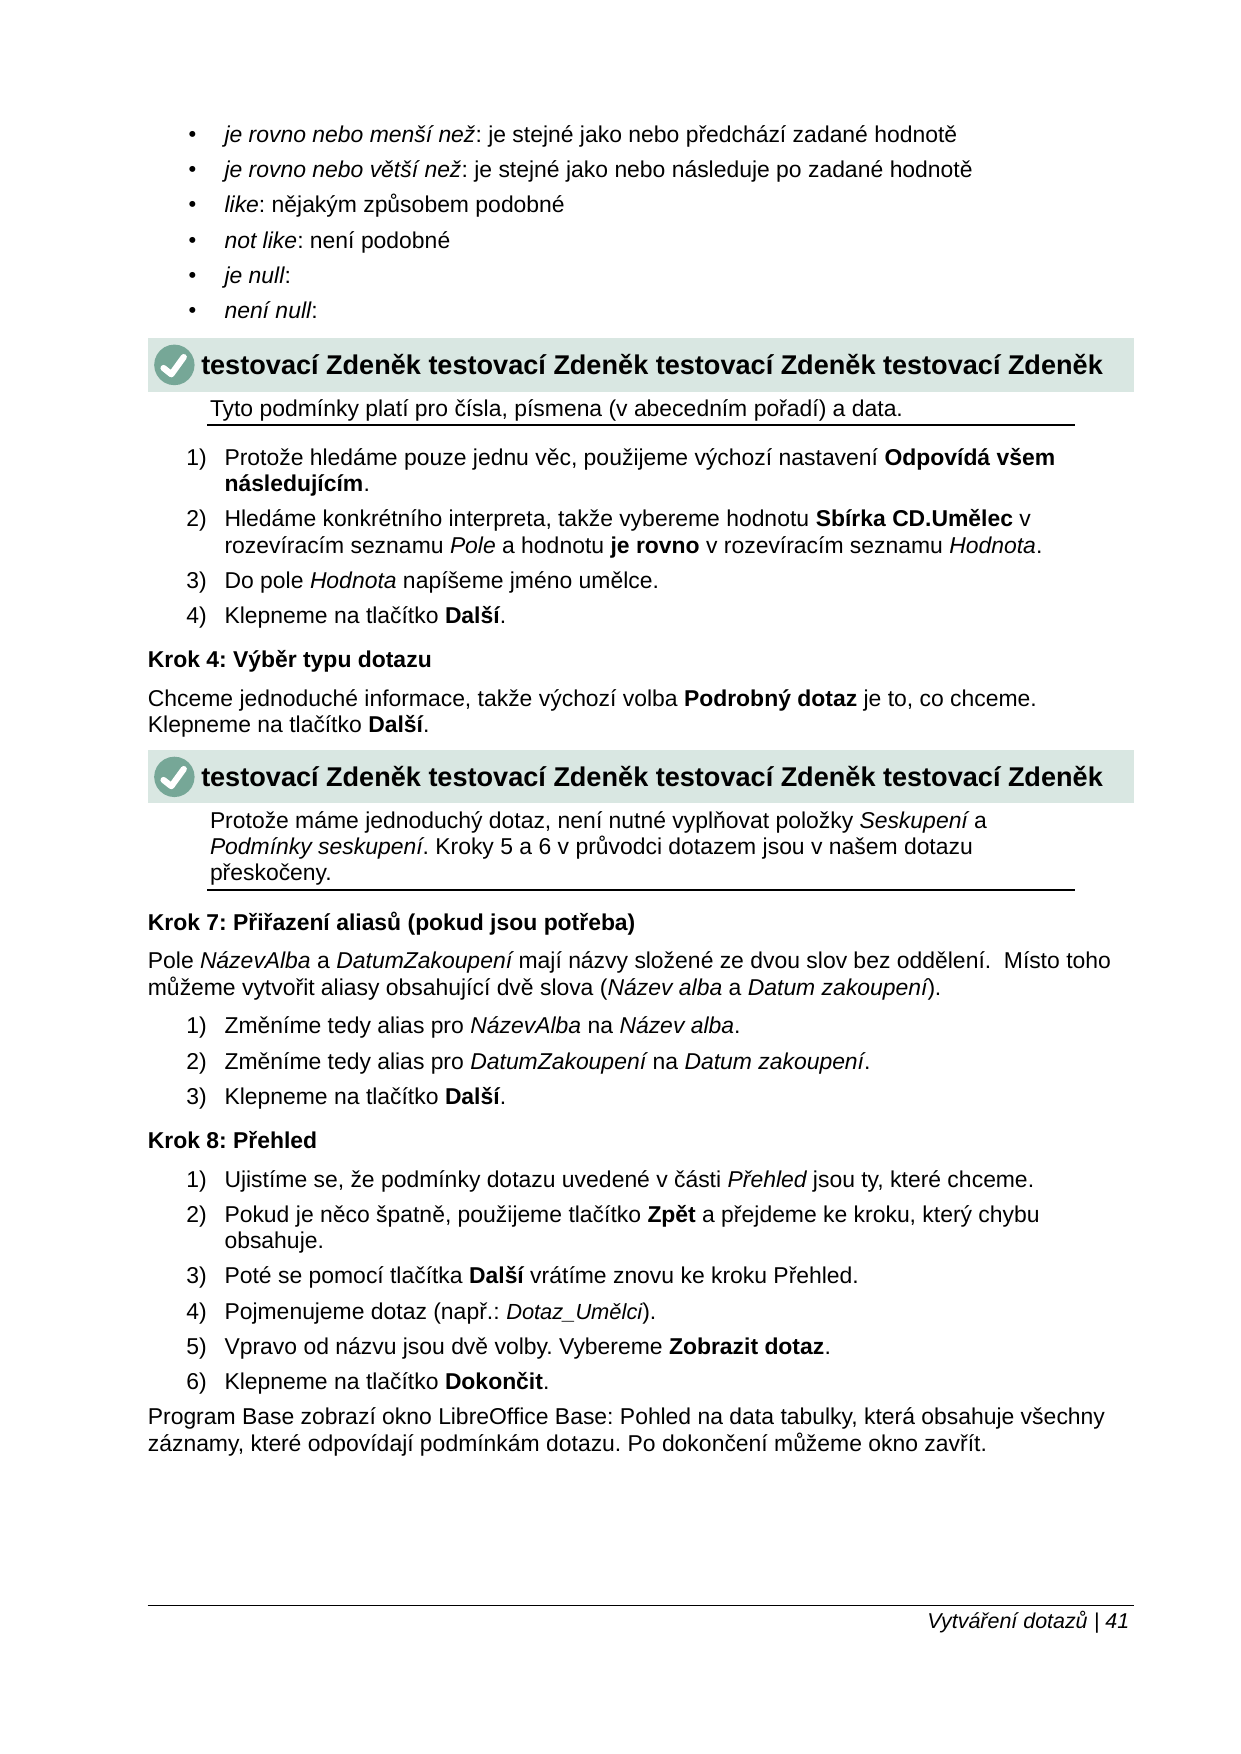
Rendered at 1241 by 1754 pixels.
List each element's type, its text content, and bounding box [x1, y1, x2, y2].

list Pole NázevAlba a DatumZakoupení mají názvy složené ze dvou slov bez oddělení. Místo toho můžeme vytvořit aliasy obsahující dvě slova (Název alba a Datum zakoupení). [148, 947, 1134, 1000]
text Chceme jednoduché informace, takže výchozí volba Podrobný dotaz je to, co chceme. Klepneme na tlačítko Další. [148, 685, 1134, 738]
list je rovno nebo menší než: je stejné jako nebo předchází zadané hodnotě [185, 118, 1134, 147]
text Krok 4: Výběr typu dotazu [148, 646, 1134, 672]
list Změníme tedy alias pro NázevAlba na Název alba. [207, 1012, 1134, 1039]
list Protože hledáme pouze jednu věc, použijeme výchozí nastavení Odpovídá všem následujícím. [207, 444, 1134, 496]
list Změníme tedy alias pro DatumZakoupení na Datum zakoupení. [207, 1048, 1134, 1074]
list Hledáme konkrétního interpreta, takže vybereme hodnotu Sbírka CD.Umělec v rozevíracím seznamu Pole a hodnotu je rovno v rozevíracím seznamu Hodnota. [207, 505, 1134, 558]
list Klepneme na tlačítko Další. [207, 602, 1134, 628]
list Do pole Hodnota napíšeme jméno umělce. [207, 567, 1134, 593]
list je null: [185, 259, 1134, 288]
subtitle testovací Zdeněk testovací Zdeněk testovací Zdeněk testovací Zdeněk [148, 338, 1134, 392]
list like: nějakým způsobem podobné [185, 188, 1134, 218]
list Klepneme na tlačítko Další. [207, 1083, 1134, 1109]
list je rovno nebo větší než: je stejné jako nebo následuje po zadané hodnotě [185, 153, 1134, 183]
list Pojmenujeme dotaz (např.: Dotaz_Umělci). [207, 1298, 1134, 1324]
list není null: [185, 294, 1134, 326]
subtitle testovací Zdeněk testovací Zdeněk testovací Zdeněk testovací Zdeněk [148, 750, 1134, 803]
list not like: není podobné [185, 224, 1134, 253]
list Vpravo od názvu jsou dvě volby. Vybereme Zobrazit dotaz. [207, 1333, 1134, 1359]
text Program Base zobrazí okno LibreOffice Base: Pohled na data tabulky, která obsahuje všechny záznamy, které odpovídají podmínkám dotazu. Po dokončení můžeme okno zavřít. [148, 1403, 1134, 1456]
list Klepneme na tlačítko Dokončit. [207, 1368, 1134, 1394]
text Krok 7: Přiřazení aliasů (pokud jsou potřeba) [148, 908, 1134, 935]
list Poté se pomocí tlačítka Další vrátíme znovu ke kroku Přehled. [207, 1262, 1134, 1289]
text Tyto podmínky platí pro čísla, písmena (v abecedním pořadí) a data. [207, 392, 1075, 424]
list Ujistíme se, že podmínky dotazu uvedené v části Přehled jsou ty, které chceme. [207, 1166, 1134, 1192]
text Protože máme jednoduchý dotaz, není nutné vyplňovat položky Seskupení a Podmínky seskupení. Kroky 5 a 6 v průvodci dotazem jsou v našem dotazu přeskočeny. [207, 803, 1075, 889]
list Pokud je něco špatně, použijeme tlačítko Zpět a přejdeme ke kroku, který chybu obsahuje. [207, 1201, 1134, 1253]
text Krok 8: Přehled [148, 1127, 1134, 1153]
